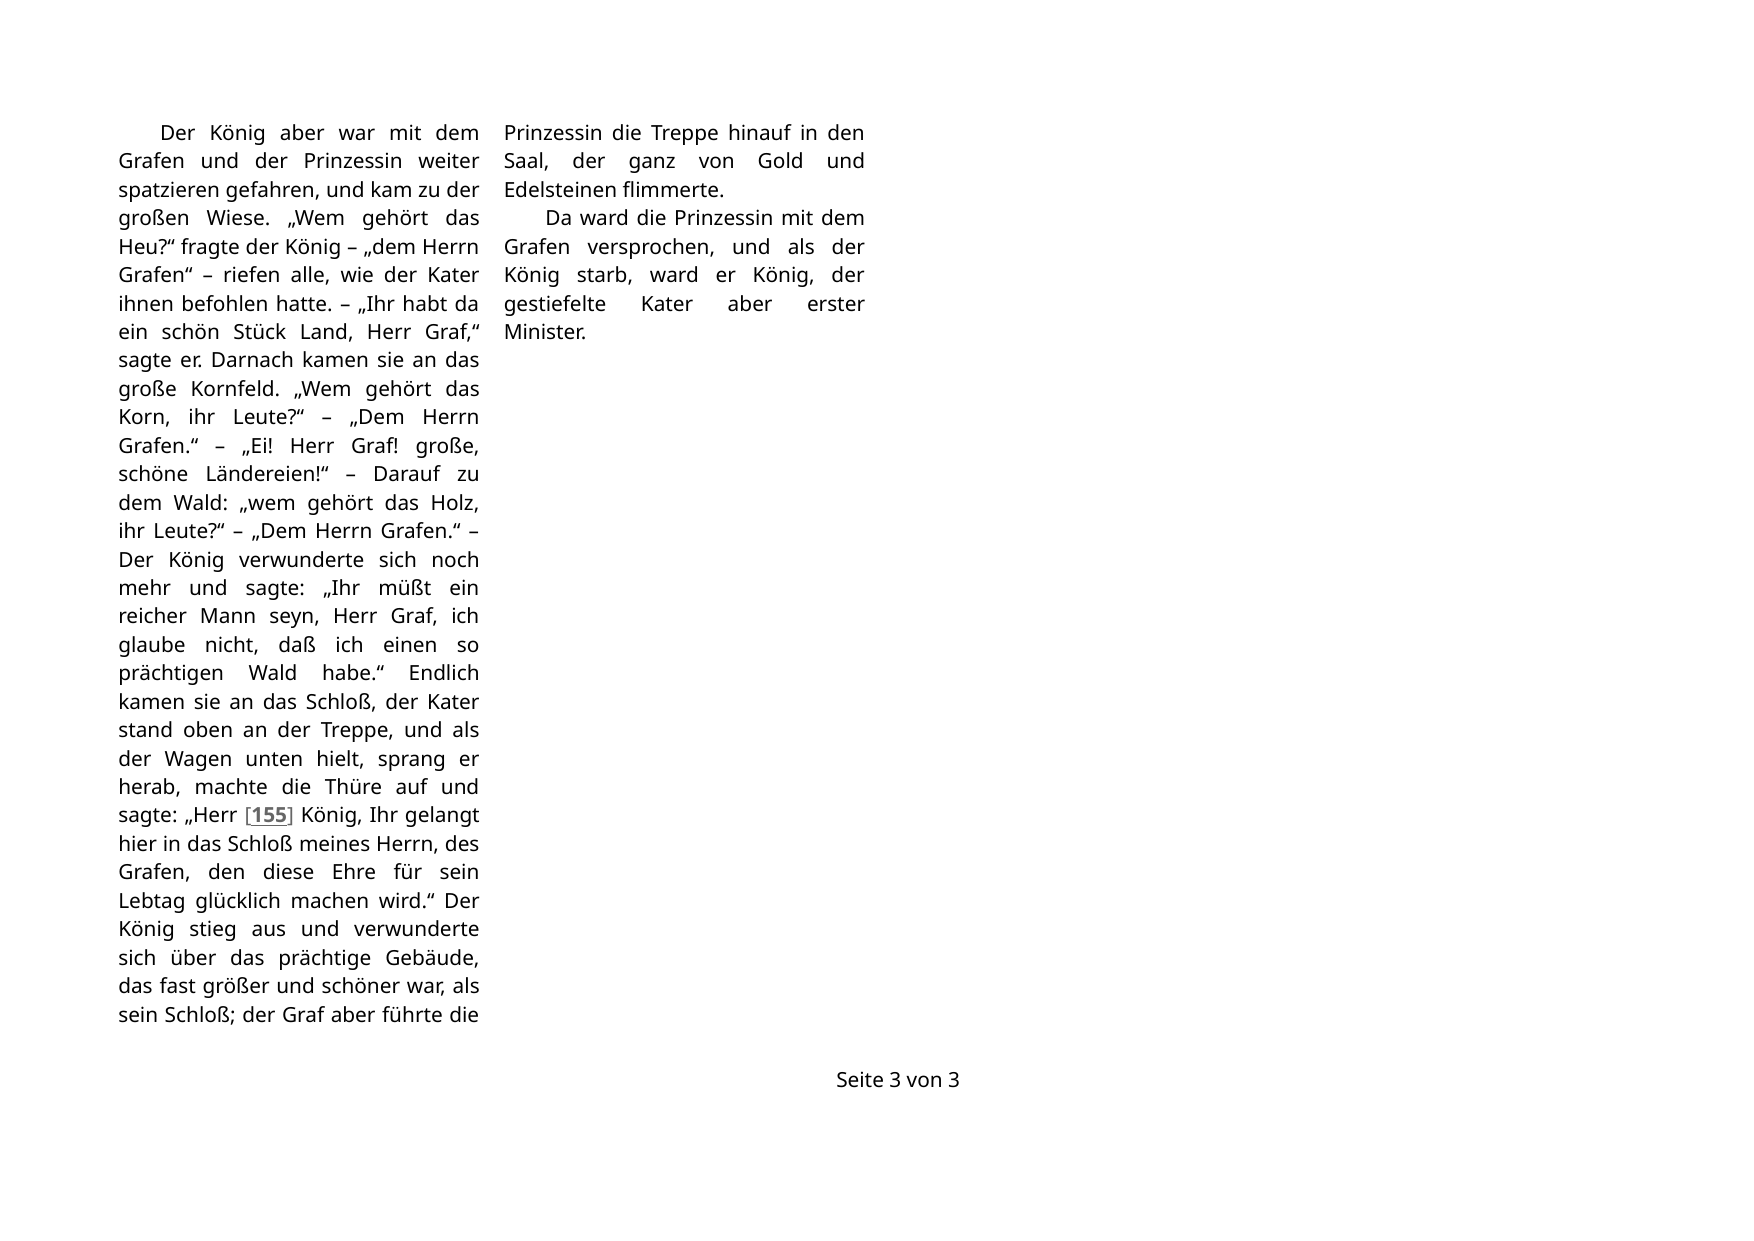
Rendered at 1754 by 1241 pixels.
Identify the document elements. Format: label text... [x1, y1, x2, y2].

text Prinzessin die Treppe hinauf in den Saal, der ganz von Gold und Edelsteinen flimmerte. [503, 118, 865, 203]
text Der König aber war mit dem Grafen und der Prinzessin weiter spatzieren gefahren, und kam zu der großen Wiese. „Wem gehört das Heu?“ fragte der König – „dem Herrn Grafen“ – riefen alle, wie der Kater ihnen befohlen hatte. – „Ihr habt da ein schön Stück Land, Herr Graf,“ sagte er. Darnach kamen sie an das große Kornfeld. „Wem gehört das Korn, ihr Leute?“ – „Dem Herrn Grafen.“ – „Ei! Herr Graf! große, schöne Ländereien!“ – Darauf zu dem Wald: „wem gehört das Holz, ihr Leute?“ – „Dem Herrn Grafen.“ – Der König verwunderte sich noch mehr und sagte: „Ihr müßt ein reicher Mann seyn, Herr Graf, ich glaube nicht, daß ich einen so prächtigen Wald habe.“ Endlich kamen sie an das Schloß, der Kater stand oben an der Treppe, und als der Wagen unten hielt, sprang er herab, machte die Thüre auf und sagte: „Herr [155] König, Ihr gelangt hier in das Schloß meines Herrn, des Grafen, den diese Ehre für sein Lebtag glücklich machen wird.“ Der König stieg aus und verwunderte sich über das prächtige Gebäude, das fast größer und schöner war, als sein Schloß; der Graf aber führte die [118, 118, 480, 1028]
text Da ward die Prinzessin mit dem Grafen versprochen, und als der König starb, ward er König, der gestiefelte Kater aber erster Minister. [503, 203, 865, 346]
